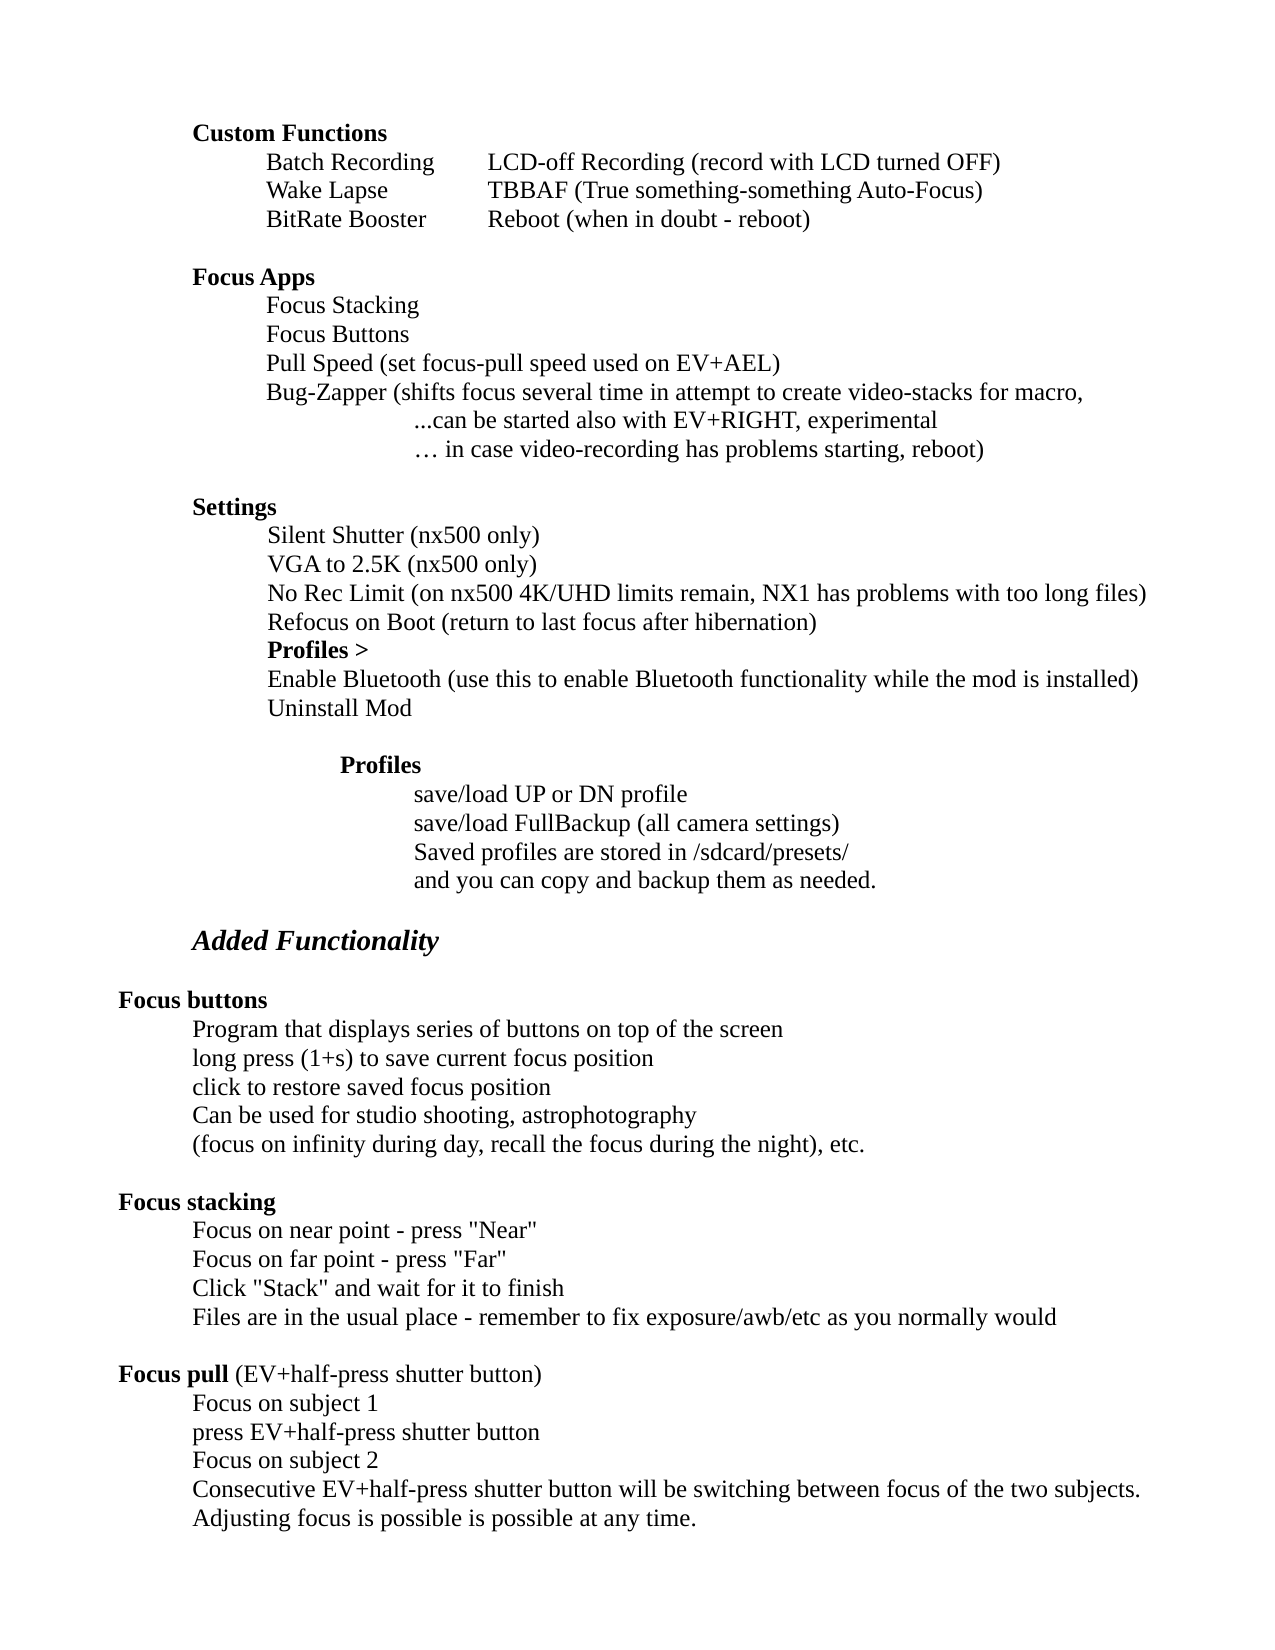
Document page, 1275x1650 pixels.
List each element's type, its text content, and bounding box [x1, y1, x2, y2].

text Saved profiles are stored in /sdcard/presets/ [118, 837, 1157, 866]
text Focus Buttons [118, 319, 1157, 348]
text Focus on subject 2 [118, 1445, 1157, 1474]
text Click "Stack" and wait for it to finish [118, 1273, 1157, 1302]
text (focus on infinity during day, recall the focus during the night), etc. [118, 1129, 1157, 1158]
text long press (1+s) to save current focus position [118, 1043, 1157, 1072]
text Focus stacking [118, 1187, 1157, 1215]
text Focus on far point - press "Far" [118, 1244, 1157, 1273]
text Uninstall Mod [193, 693, 1157, 722]
text Program that displays series of buttons on top of the screen [118, 1014, 1157, 1043]
text No Rec Limit (on nx500 4K/UHD limits remain, NX1 has problems with too long files) [193, 578, 1157, 607]
text Focus Stacking [118, 291, 1157, 319]
text Focus pull (EV+half-press shutter button) [118, 1359, 1157, 1388]
text Settings [118, 492, 1157, 521]
text Silent Shutter (nx500 only) [193, 521, 1157, 549]
text Bug-Zapper (shifts focus several time in attempt to create video-stacks for macro, [118, 377, 1157, 406]
text and you can copy and backup them as needed. [118, 866, 1157, 894]
text Refocus on Boot (return to last focus after hibernation) [193, 607, 1157, 636]
text Batch Recording LCD-off Recording (record with LCD turned OFF) [118, 147, 1157, 176]
text Profiles [118, 751, 1157, 779]
text Focus on near point - press "Near" [118, 1215, 1157, 1244]
text Added Functionality [118, 923, 1157, 957]
text Profiles > [193, 636, 1157, 664]
text VGA to 2.5K (nx500 only) [193, 549, 1157, 578]
text Files are in the usual place - remember to fix exposure/awb/etc as you normally would [118, 1302, 1157, 1330]
text Enable Bluetooth (use this to enable Bluetooth functionality while the mod is installed) [193, 664, 1157, 693]
text Adjusting focus is possible is possible at any time. [118, 1503, 1157, 1532]
text Focus Apps [118, 262, 1157, 291]
text save/load FullBackup (all camera settings) [118, 808, 1157, 837]
text Wake Lapse TBBAF (True something-something Auto-Focus) BitRate Booster Reboot (when in doubt - reboot) [118, 176, 1157, 233]
text Pull Speed (set focus-pull speed used on EV+AEL) [118, 348, 1157, 377]
text … in case video-recording has problems starting, reboot) [118, 434, 1157, 463]
text save/load UP or DN profile [118, 779, 1157, 808]
text Focus on subject 1 [118, 1388, 1157, 1417]
text press EV+half-press shutter button [118, 1417, 1157, 1445]
text ...can be started also with EV+RIGHT, experimental [118, 406, 1157, 434]
text Focus buttons [118, 985, 1157, 1014]
text Can be used for studio shooting, astrophotography [118, 1100, 1157, 1129]
text Consecutive EV+half-press shutter button will be switching between focus of the two subjects. [118, 1474, 1157, 1503]
text click to restore saved focus position [118, 1072, 1157, 1100]
text Custom Functions [118, 118, 1157, 147]
